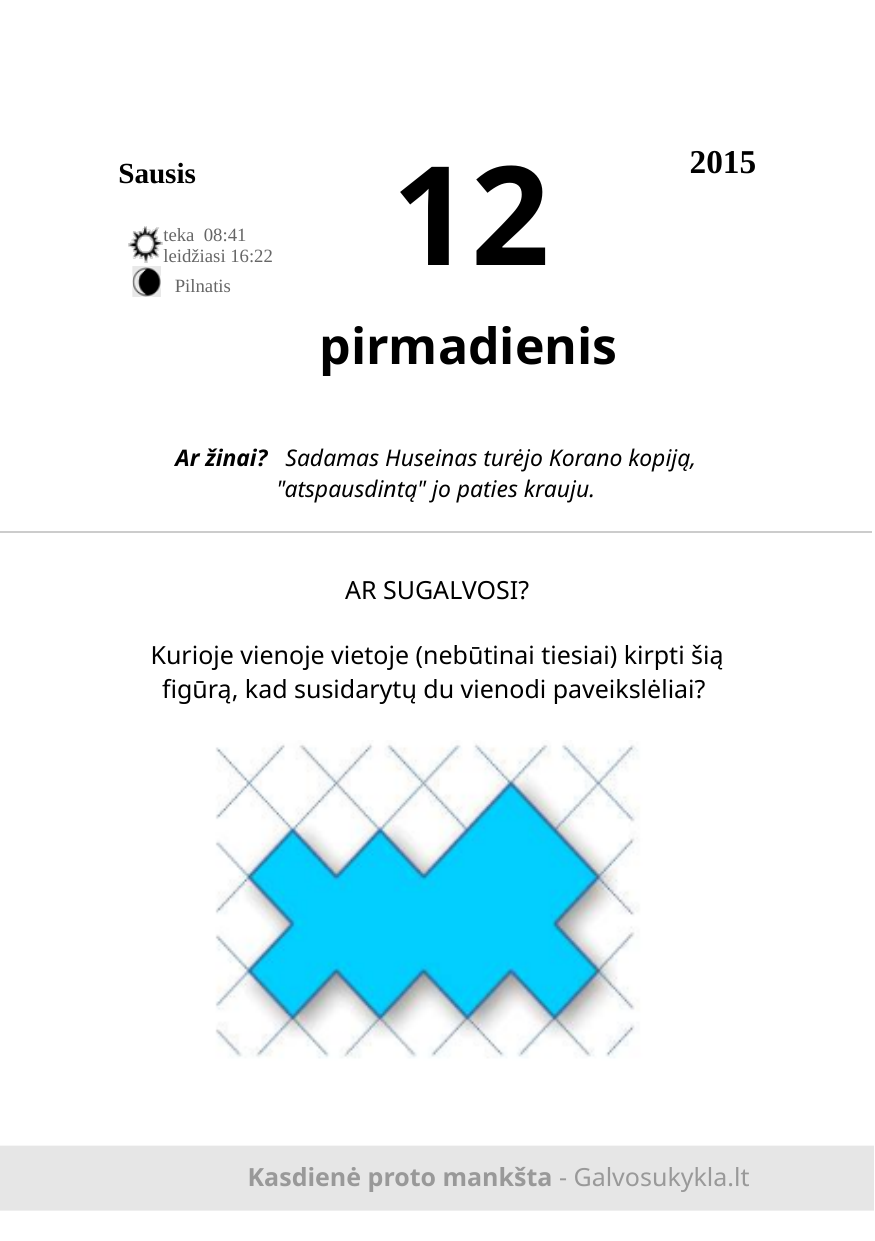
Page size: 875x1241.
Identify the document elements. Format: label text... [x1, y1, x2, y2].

table_header Sausis teka 08:41 leidžiasi 16:22 Pilnatis [118, 118, 298, 379]
text AR SUGALVOSI? [118, 573, 756, 607]
text Ar žinai? Sadamas Huseinas turėjo Korano kopiją, "atspausdintą" jo paties krauju. [118, 442, 756, 504]
text Kurioje vienoje vietoje (nebūtinai tiesiai) kirpti šią figūrą, kad susidarytų du vienodi paveikslėliai? [118, 638, 756, 706]
table_header 12 pirmadienis [299, 118, 638, 379]
picture [211, 740, 663, 1069]
table_header 2015 [638, 118, 756, 379]
